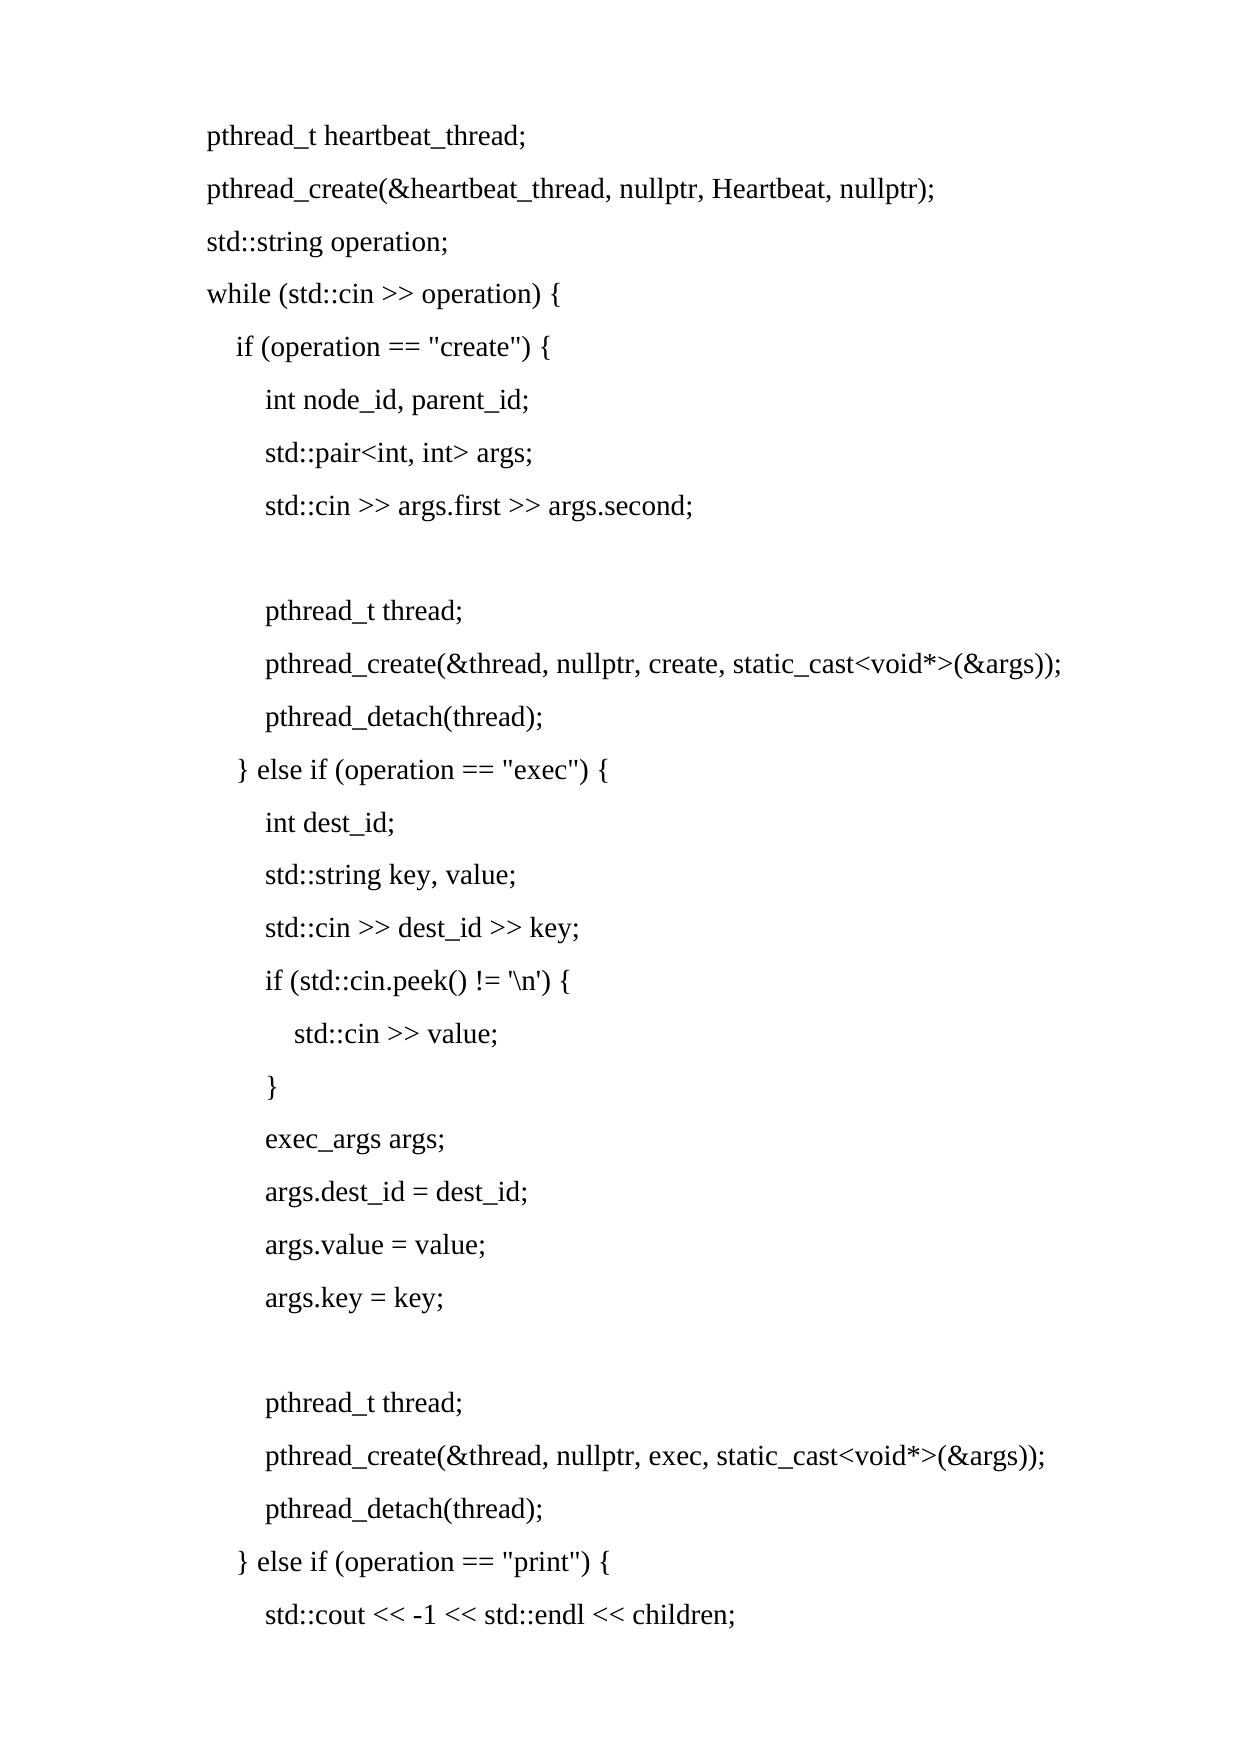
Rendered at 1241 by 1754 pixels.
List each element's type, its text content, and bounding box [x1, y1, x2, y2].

text } else if (operation == "exec") { [177, 752, 1152, 785]
text if (operation == "create") { [177, 329, 1152, 363]
text pthread_t thread; [177, 1386, 1152, 1419]
text } else if (operation == "print") { [177, 1544, 1152, 1578]
text args.key = key; [177, 1280, 1152, 1313]
text int node_id, parent_id; [177, 382, 1152, 416]
text pthread_create(&heartbeat_thread, nullptr, Heartbeat, nullptr); [177, 171, 1152, 204]
text exec_args args; [177, 1122, 1152, 1155]
text std::cin >> args.first >> args.second; [177, 488, 1152, 521]
text std::string operation; [177, 224, 1152, 257]
text std::cout << -1 << std::endl << children; [177, 1597, 1152, 1630]
text std::string key, value; [177, 857, 1152, 891]
text args.value = value; [177, 1227, 1152, 1261]
text args.dest_id = dest_id; [177, 1174, 1152, 1208]
text if (std::cin.peek() != '\n') { [177, 963, 1152, 997]
text pthread_create(&thread, nullptr, create, static_cast<void*>(&args)); [177, 646, 1152, 680]
text std::cin >> dest_id >> key; [177, 910, 1152, 944]
text } [177, 1069, 1152, 1102]
text pthread_detach(thread); [177, 1491, 1152, 1525]
text pthread_t thread; [177, 593, 1152, 627]
text int dest_id; [177, 805, 1152, 838]
text pthread_create(&thread, nullptr, exec, static_cast<void*>(&args)); [177, 1438, 1152, 1472]
text while (std::cin >> operation) { [177, 277, 1152, 310]
text pthread_detach(thread); [177, 699, 1152, 733]
text std::cin >> value; [177, 1016, 1152, 1049]
text pthread_t heartbeat_thread; [177, 118, 1152, 152]
text std::pair<int, int> args; [177, 435, 1152, 468]
